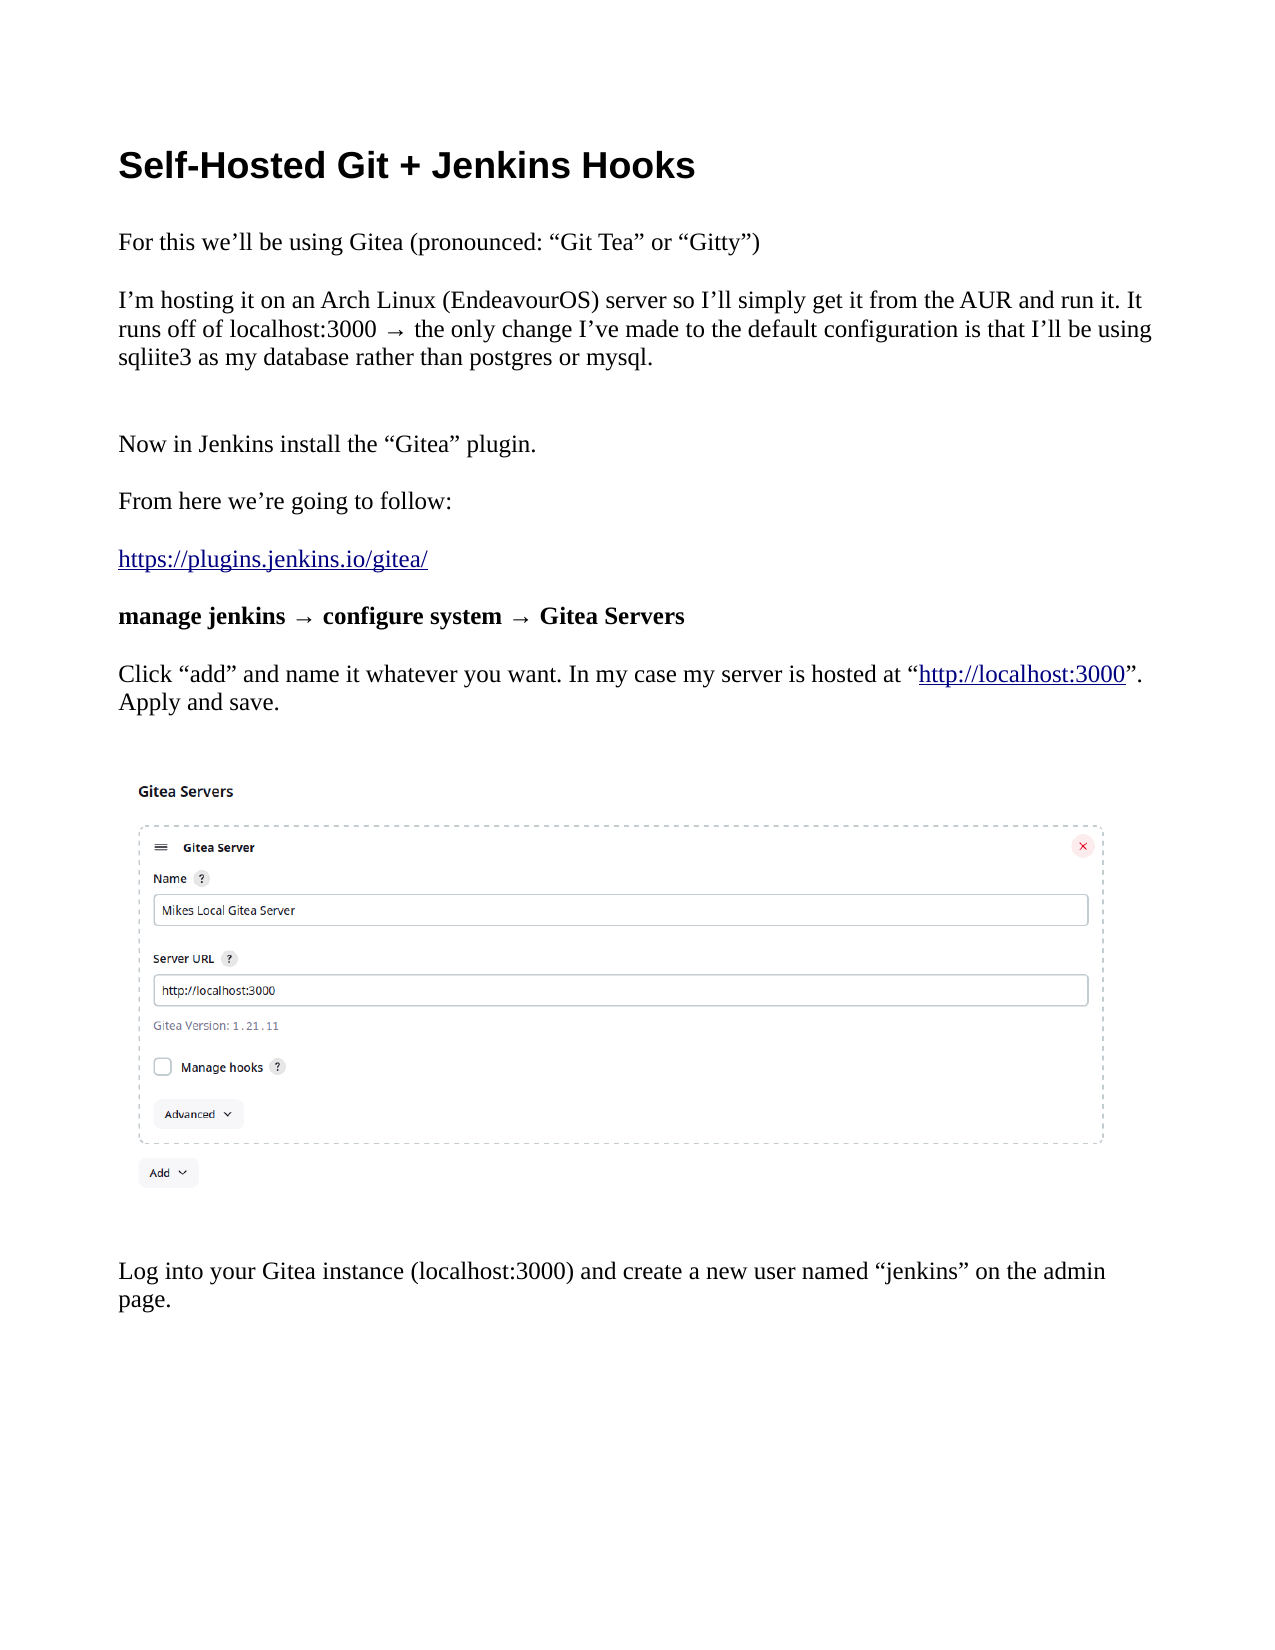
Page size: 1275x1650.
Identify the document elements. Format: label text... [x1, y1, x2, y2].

text Log into your Gitea instance (localhost:3000) and create a new user named “jenkins” on the admin page. [118, 1256, 1157, 1313]
subtitle Self-Hosted Git + Jenkins Hooks [118, 143, 1157, 186]
text manage jenkins → configure system → Gitea Servers [118, 601, 1157, 630]
text Click “add” and name it whatever you want. In my case my server is hosted at “http://localhost:3000”. Apply and save. [118, 659, 1157, 716]
text Now in Jenkins install the “Gitea” plugin. [118, 429, 1157, 457]
text https://plugins.jenkins.io/gitea/ [118, 544, 1157, 572]
text I’m hosting it on an Arch Linux (EndeavourOS) server so I’ll simply get it from the AUR and run it. It runs off of localhost:3000 → the only change I’ve made to the default configuration is that I’ll be using sqliite3 as my database rather than postgres or mysql. [118, 285, 1157, 371]
text From here we’re going to follow: [118, 486, 1157, 515]
picture [118, 763, 1157, 1199]
text For this we’ll be using Gitea (pronounced: “Git Tea” or “Gitty”) [118, 227, 1157, 256]
